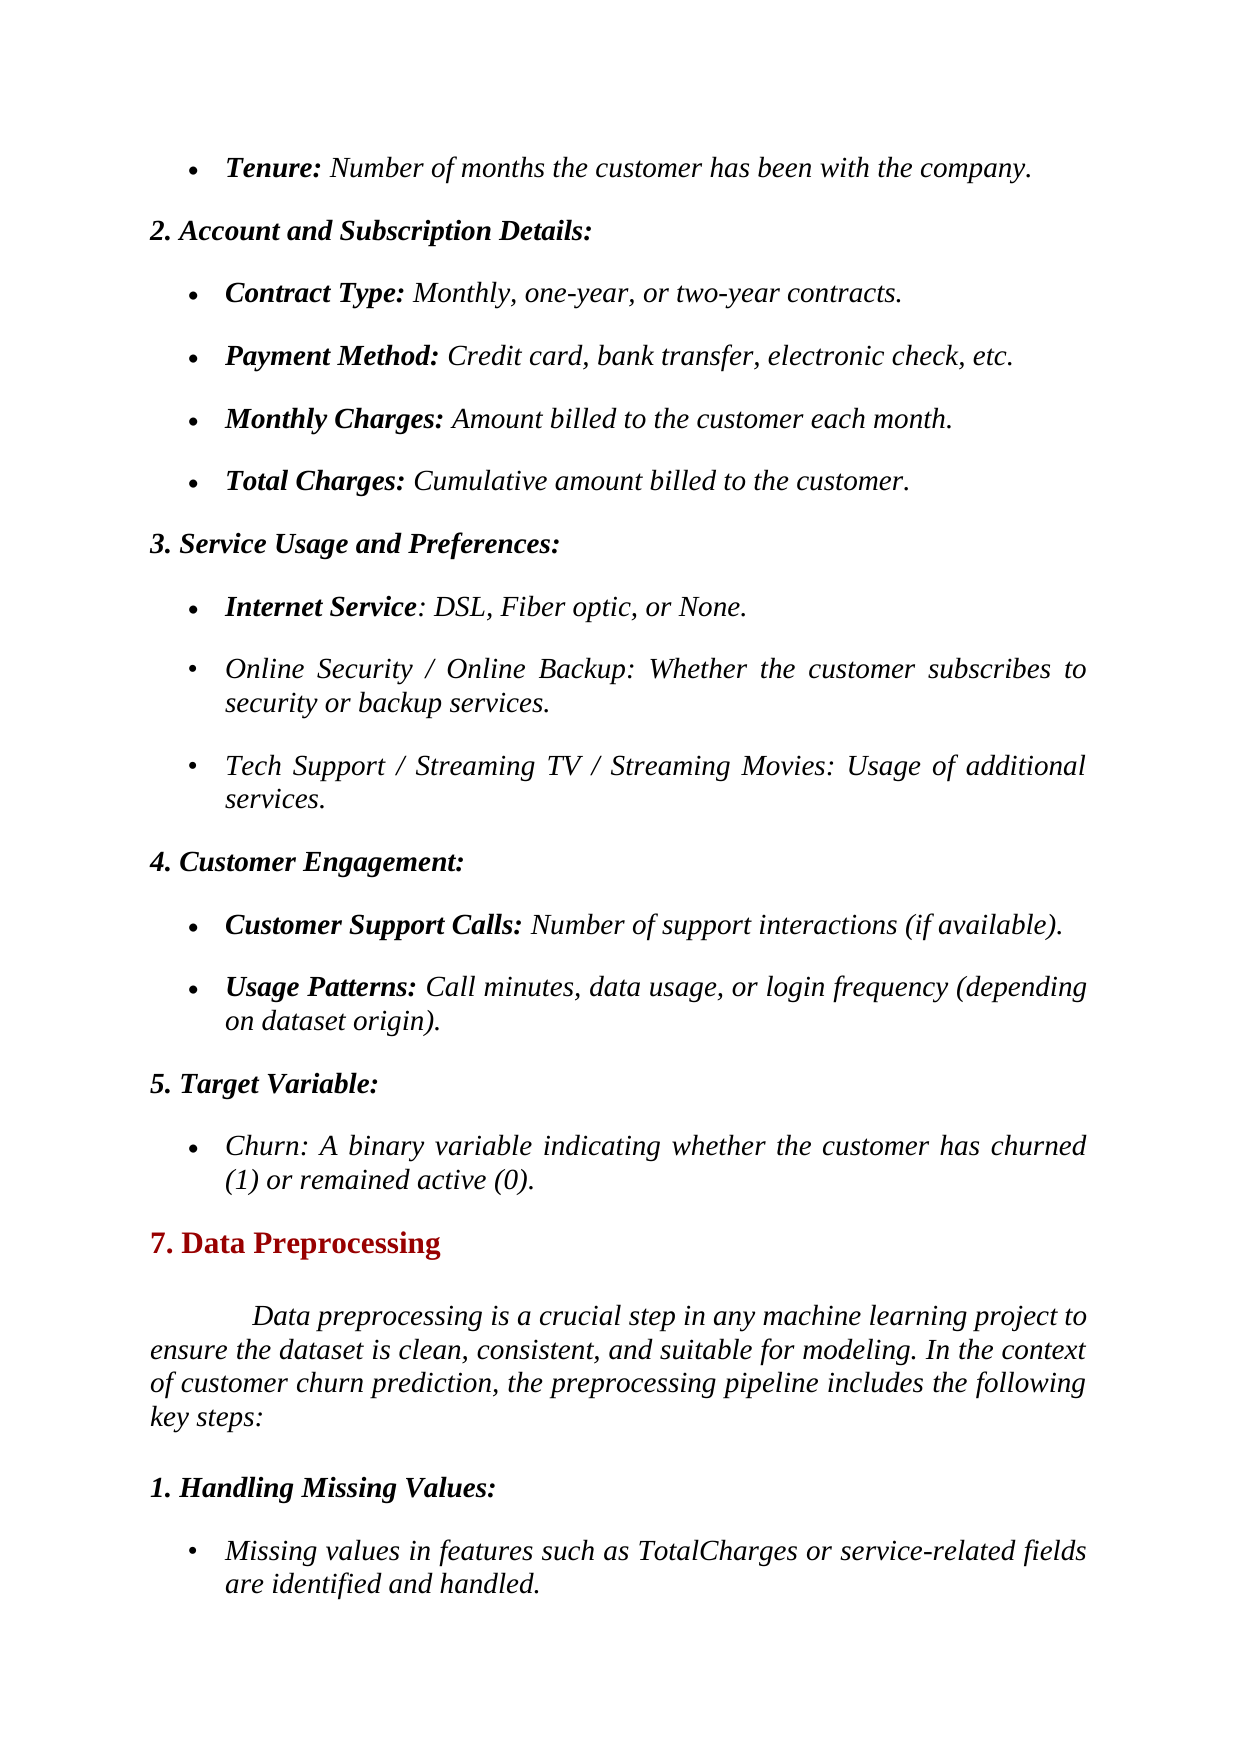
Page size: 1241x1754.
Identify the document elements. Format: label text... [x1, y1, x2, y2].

list Tech Support / Streaming TV / Streaming Movies: Usage of additional services. [187, 748, 1090, 815]
text 4. Customer Engagement: [150, 844, 1090, 878]
text 7. Data Preprocessing [150, 1225, 1090, 1261]
list Customer Support Calls: Number of support interactions (if available). [187, 907, 1090, 940]
list Monthly Charges: Amount billed to the customer each month. [187, 401, 1090, 434]
list Total Charges: Cumulative amount billed to the customer. [187, 463, 1090, 497]
list Contract Type: Monthly, one-year, or two-year contracts. [187, 275, 1090, 309]
text 1. Handling Missing Values: [150, 1470, 1090, 1503]
list Payment Method: Credit card, bank transfer, electronic check, etc. [187, 338, 1090, 372]
text 5. Target Variable: [150, 1066, 1090, 1099]
list Internet Service: DSL, Fiber optic, or None. [187, 589, 1090, 622]
list Churn: A binary variable indicating whether the customer has churned (1) or remained active (0). [187, 1128, 1090, 1196]
list Usage Patterns: Call minutes, data usage, or login frequency (depending on dataset origin). [187, 969, 1090, 1037]
list Online Security / Online Backup: Whether the customer subscribes to security or backup services. [187, 652, 1090, 719]
text 3. Service Usage and Preferences: [150, 526, 1090, 560]
list Missing values in features such as TotalCharges or service-related fields are identified and handled. [187, 1533, 1090, 1600]
list Tenure: Number of months the customer has been with the company. [187, 150, 1090, 183]
text Data preprocessing is a crucial step in any machine learning project to ensure the dataset is clean, consistent, and suitable for modeling. In the context of customer churn prediction, the preprocessing pipeline includes the following key steps: [150, 1298, 1090, 1432]
text 2. Account and Subscription Details: [150, 213, 1090, 246]
